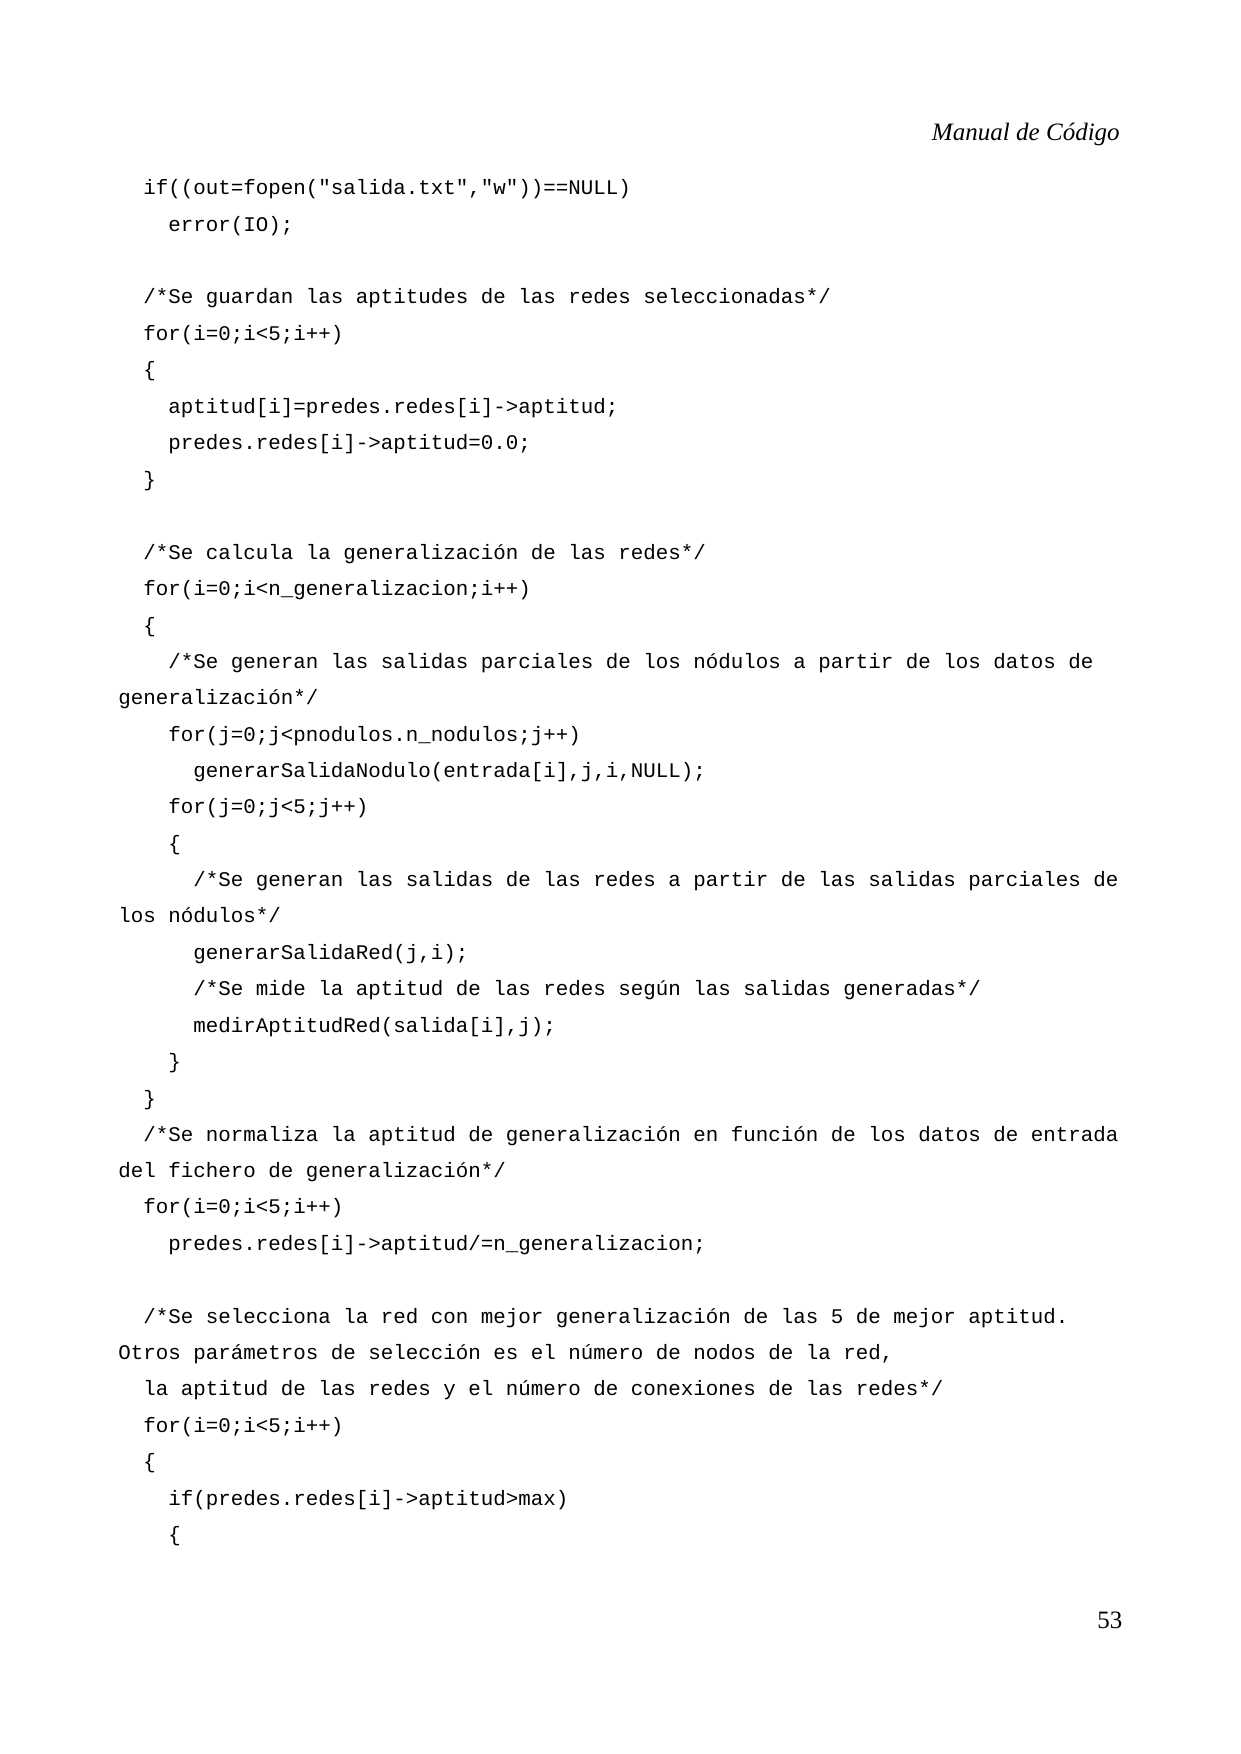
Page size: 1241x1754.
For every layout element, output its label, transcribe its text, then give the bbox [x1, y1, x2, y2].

text generarSalidaRed(j,i); [118, 942, 1122, 966]
text } [118, 1087, 1122, 1111]
text if(predes.redes[i]->aptitud>max) [118, 1487, 1122, 1511]
text for(i=0;i<5;i++) [118, 1414, 1122, 1438]
text /*Se generan las salidas parciales de los nódulos a partir de los datos de generalización*/ [118, 651, 1122, 711]
text /*Se normaliza la aptitud de generalización en función de los datos de entrada del fichero de generalización*/ [118, 1124, 1122, 1184]
text { [118, 359, 1122, 383]
text for(j=0;j<5;j++) [118, 796, 1122, 820]
text /*Se selecciona la red con mejor generalización de las 5 de mejor aptitud. Otros parámetros de selección es el número de nodos de la red, [118, 1306, 1122, 1366]
text if((out=fopen("salida.txt","w"))==NULL) [118, 177, 1122, 201]
text /*Se guardan las aptitudes de las redes seleccionadas*/ [118, 286, 1122, 310]
text error(IO); [118, 213, 1122, 237]
text /*Se generan las salidas de las redes a partir de las salidas parciales de los nódulos*/ [118, 869, 1122, 929]
text for(i=0;i<n_generalizacion;i++) [118, 578, 1122, 602]
text /*Se calcula la generalización de las redes*/ [118, 542, 1122, 566]
text { [118, 833, 1122, 857]
text generarSalidaNodulo(entrada[i],j,i,NULL); [118, 760, 1122, 784]
text /*Se mide la aptitud de las redes según las salidas generadas*/ [118, 978, 1122, 1002]
text { [118, 614, 1122, 638]
text } [118, 1051, 1122, 1075]
text aptitud[i]=predes.redes[i]->aptitud; [118, 396, 1122, 420]
text la aptitud de las redes y el número de conexiones de las redes*/ [118, 1378, 1122, 1402]
text { [118, 1524, 1122, 1548]
text } [118, 469, 1122, 493]
text medirAptitudRed(salida[i],j); [118, 1014, 1122, 1038]
text for(j=0;j<pnodulos.n_nodulos;j++) [118, 723, 1122, 747]
text predes.redes[i]->aptitud=0.0; [118, 432, 1122, 456]
text predes.redes[i]->aptitud/=n_generalizacion; [118, 1233, 1122, 1257]
text for(i=0;i<5;i++) [118, 1196, 1122, 1220]
text for(i=0;i<5;i++) [118, 323, 1122, 347]
text { [118, 1451, 1122, 1475]
